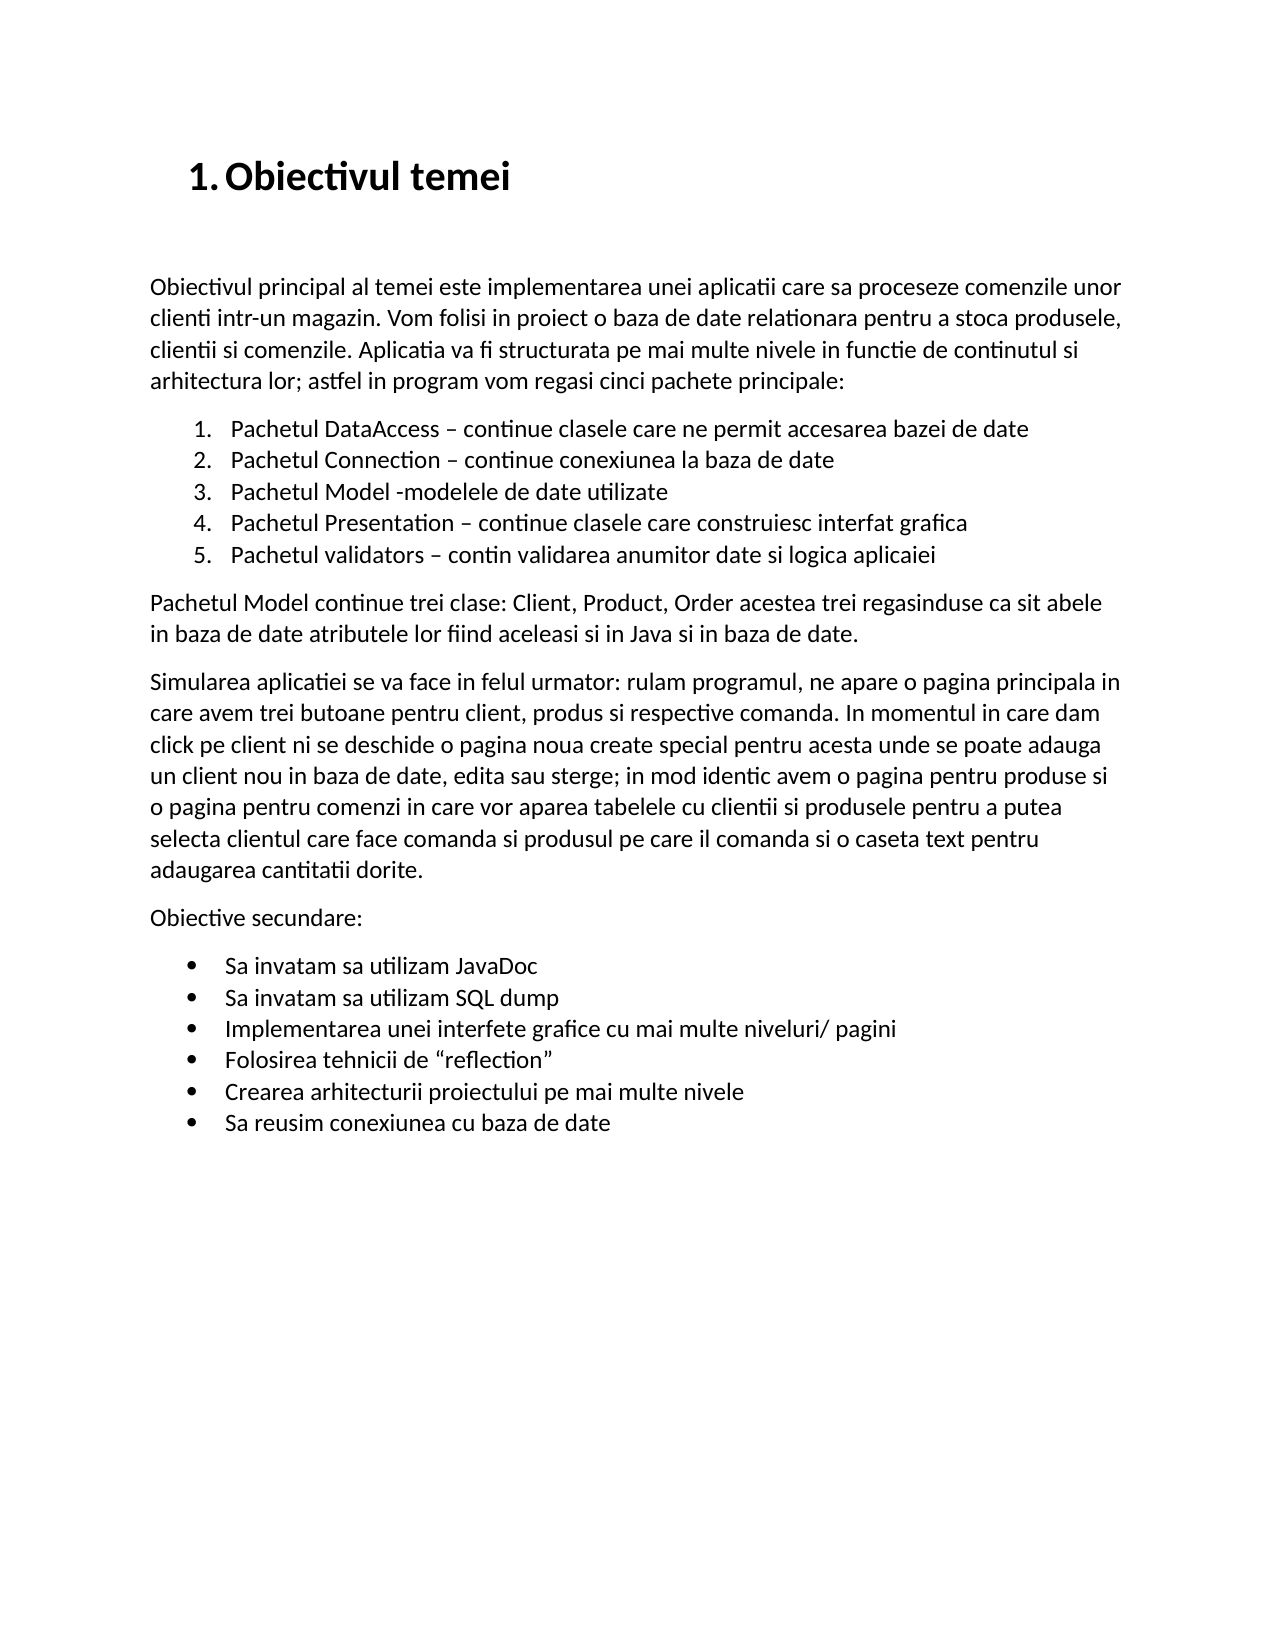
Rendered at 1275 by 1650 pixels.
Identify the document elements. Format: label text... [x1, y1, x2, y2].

list Pachetul Connection – continue conexiunea la baza de date [193, 445, 1125, 475]
list Pachetul Presentation – continue clasele care construiesc interfat grafica [193, 507, 1125, 538]
list Sa invatam sa utilizam SQL dump [187, 982, 1125, 1012]
list Sa invatam sa utilizam JavaDoc [187, 950, 1125, 981]
list Pachetul Model -modelele de date utilizate [193, 476, 1125, 507]
text Obiective secundare: [150, 902, 1125, 933]
text Simularea aplicatiei se va face in felul urmator: rulam programul, ne apare o pagina principala in care avem trei butoane pentru client, produs si respective comanda. In momentul in care dam click pe client ni se deschide o pagina noua create special pentru acesta unde se poate adauga un client nou in baza de date, edita sau sterge; in mod identic avem o pagina pentru produse si o pagina pentru comenzi in care vor aparea tabelele cu clientii si produsele pentru a putea selecta clientul care face comanda si produsul pe care il comanda si o caseta text pentru adaugarea cantitatii dorite. [150, 666, 1125, 885]
list Crearea arhitecturii proiectului pe mai multe nivele [187, 1076, 1125, 1106]
list Pachetul DataAccess – continue clasele care ne permit accesarea bazei de date [193, 413, 1125, 444]
list Obiectivul temei [187, 150, 1125, 201]
list Sa reusim conexiunea cu baza de date [187, 1107, 1125, 1138]
text Pachetul Model continue trei clase: Client, Product, Order acestea trei regasinduse ca sit abele in baza de date atributele lor fiind aceleasi si in Java si in baza de date. [150, 587, 1125, 649]
list Folosirea tehnicii de “reflection” [187, 1044, 1125, 1075]
list Implementarea unei interfete grafice cu mai multe niveluri/ pagini [187, 1013, 1125, 1043]
text Obiectivul principal al temei este implementarea unei aplicatii care sa proceseze comenzile unor clienti intr-un magazin. Vom folisi in proiect o baza de date relationara pentru a stoca produsele, clientii si comenzile. Aplicatia va fi structurata pe mai multe nivele in functie de continutul si arhitectura lor; astfel in program vom regasi cinci pachete principale: [150, 271, 1125, 396]
list Pachetul validators – contin validarea anumitor date si logica aplicaiei [193, 539, 1125, 569]
